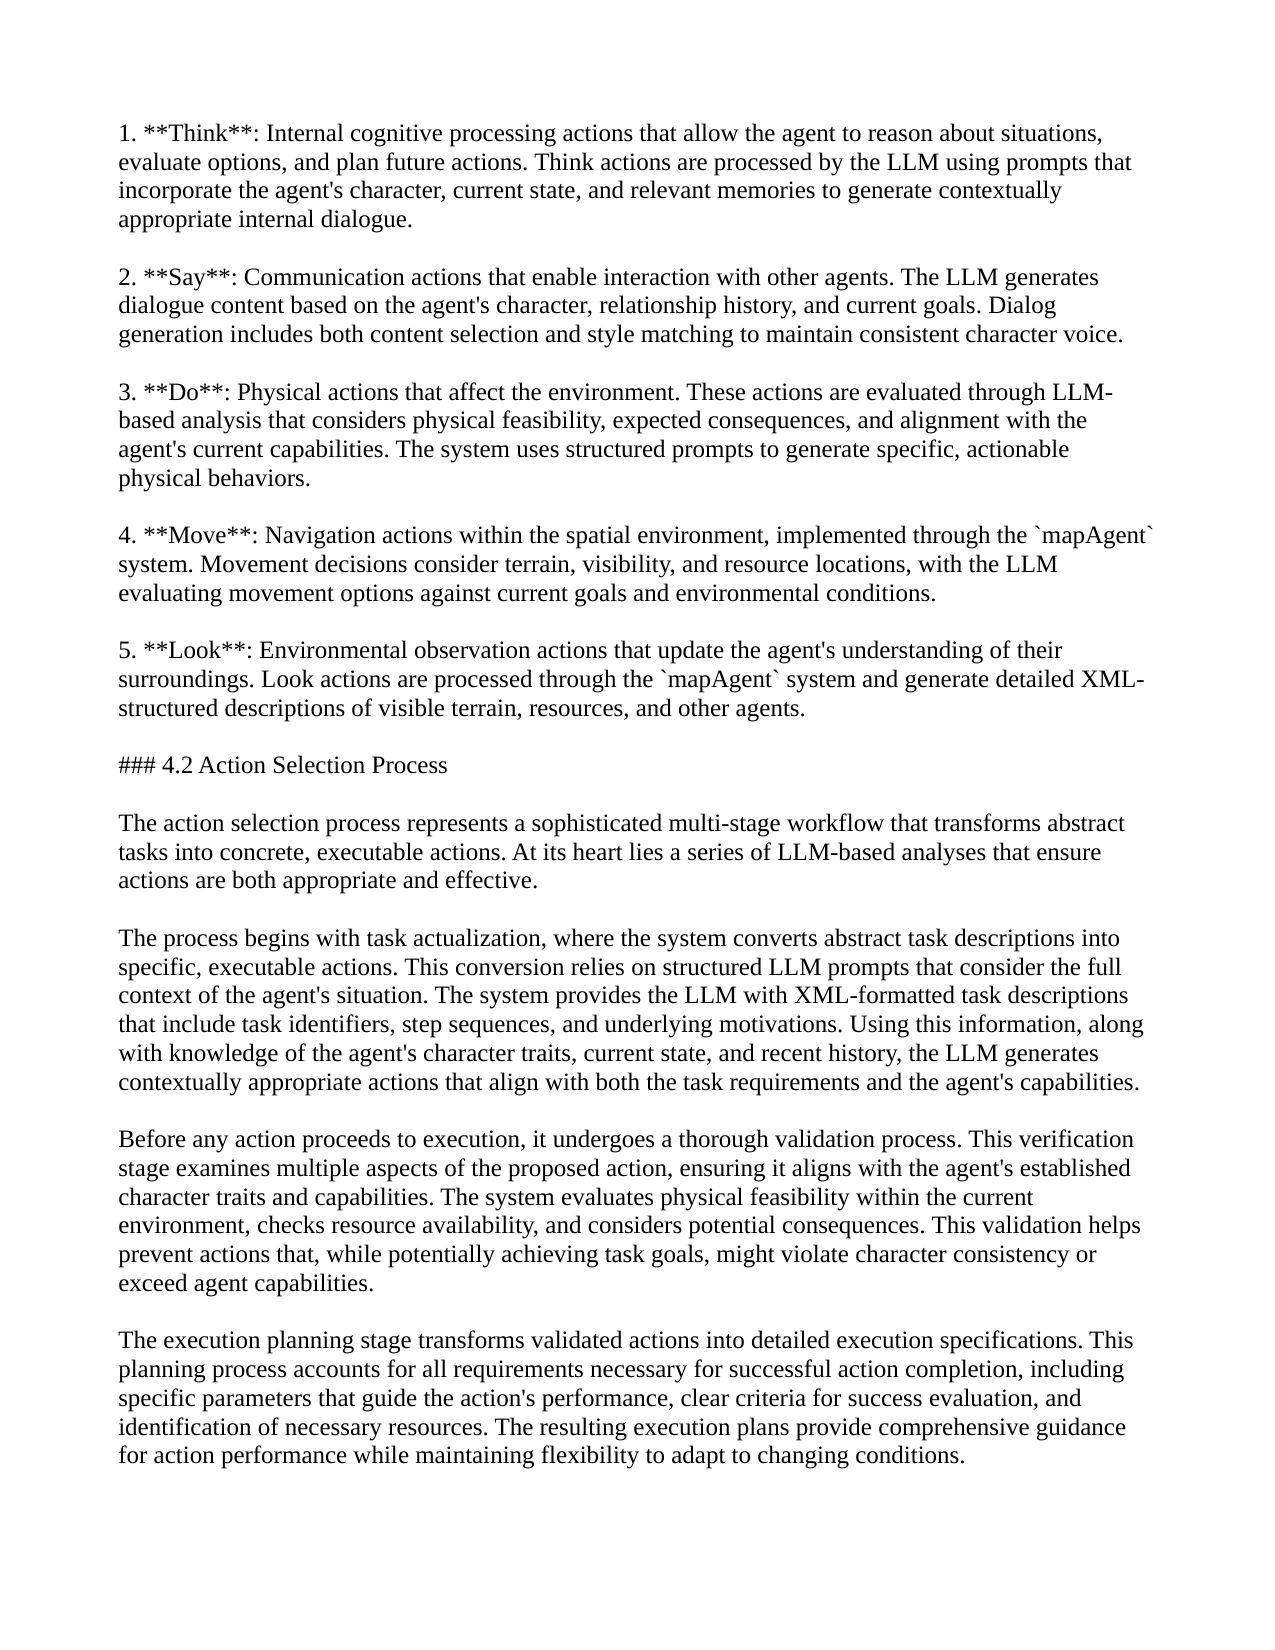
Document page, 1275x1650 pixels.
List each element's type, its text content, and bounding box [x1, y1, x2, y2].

text ### 4.2 Action Selection Process [118, 751, 1157, 779]
text 1. **Think**: Internal cognitive processing actions that allow the agent to reason about situations, evaluate options, and plan future actions. Think actions are processed by the LLM using prompts that incorporate the agent's character, current state, and relevant memories to generate contextually appropriate internal dialogue. [118, 118, 1157, 233]
text The action selection process represents a sophisticated multi-stage workflow that transforms abstract tasks into concrete, executable actions. At its heart lies a series of LLM-based analyses that ensure actions are both appropriate and effective. [118, 808, 1157, 894]
text 5. **Look**: Environmental observation actions that update the agent's understanding of their surroundings. Look actions are processed through the `mapAgent` system and generate detailed XML-structured descriptions of visible terrain, resources, and other agents. [118, 636, 1157, 722]
text The execution planning stage transforms validated actions into detailed execution specifications. This planning process accounts for all requirements necessary for successful action completion, including specific parameters that guide the action's performance, clear criteria for success evaluation, and identification of necessary resources. The resulting execution plans provide comprehensive guidance for action performance while maintaining flexibility to adapt to changing conditions. [118, 1326, 1157, 1469]
text 3. **Do**: Physical actions that affect the environment. These actions are evaluated through LLM-based analysis that considers physical feasibility, expected consequences, and alignment with the agent's current capabilities. The system uses structured prompts to generate specific, actionable physical behaviors. [118, 377, 1157, 492]
text The process begins with task actualization, where the system converts abstract task descriptions into specific, executable actions. This conversion relies on structured LLM prompts that consider the full context of the agent's situation. The system provides the LLM with XML-formatted task descriptions that include task identifiers, step sequences, and underlying motivations. Using this information, along with knowledge of the agent's character traits, current state, and recent history, the LLM generates contextually appropriate actions that align with both the task requirements and the agent's capabilities. [118, 923, 1157, 1096]
text Before any action proceeds to execution, it undergoes a thorough validation process. This verification stage examines multiple aspects of the proposed action, ensuring it aligns with the agent's established character traits and capabilities. The system evaluates physical feasibility within the current environment, checks resource availability, and considers potential consequences. This validation helps prevent actions that, while potentially achieving task goals, might violate character consistency or exceed agent capabilities. [118, 1124, 1157, 1297]
text 4. **Move**: Navigation actions within the spatial environment, implemented through the `mapAgent` system. Movement decisions consider terrain, visibility, and resource locations, with the LLM evaluating movement options against current goals and environmental conditions. [118, 521, 1157, 607]
text 2. **Say**: Communication actions that enable interaction with other agents. The LLM generates dialogue content based on the agent's character, relationship history, and current goals. Dialog generation includes both content selection and style matching to maintain consistent character voice. [118, 262, 1157, 348]
